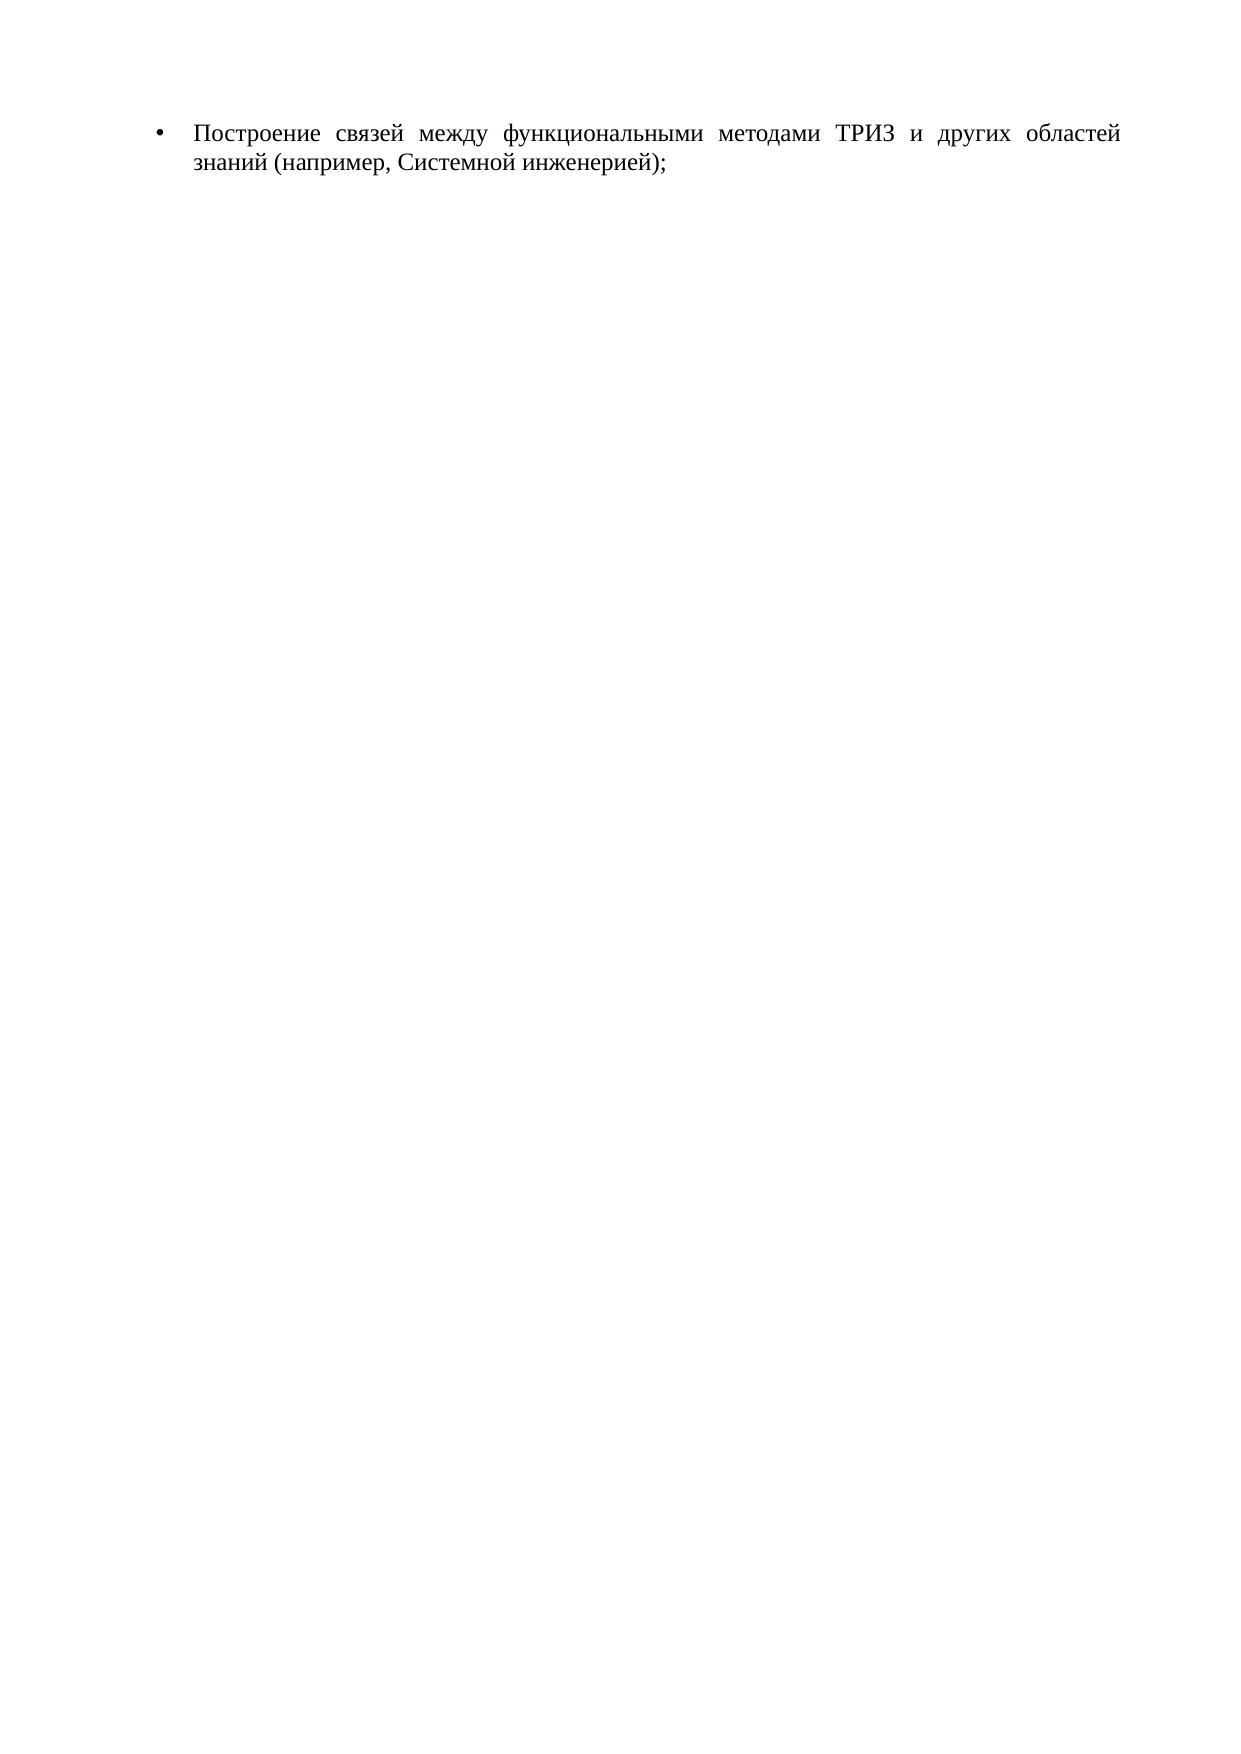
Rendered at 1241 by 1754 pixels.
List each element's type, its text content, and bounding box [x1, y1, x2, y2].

list Построение связей между функциональными методами ТРИЗ и других областей знаний (например, Системной инженерией); [156, 118, 1122, 176]
